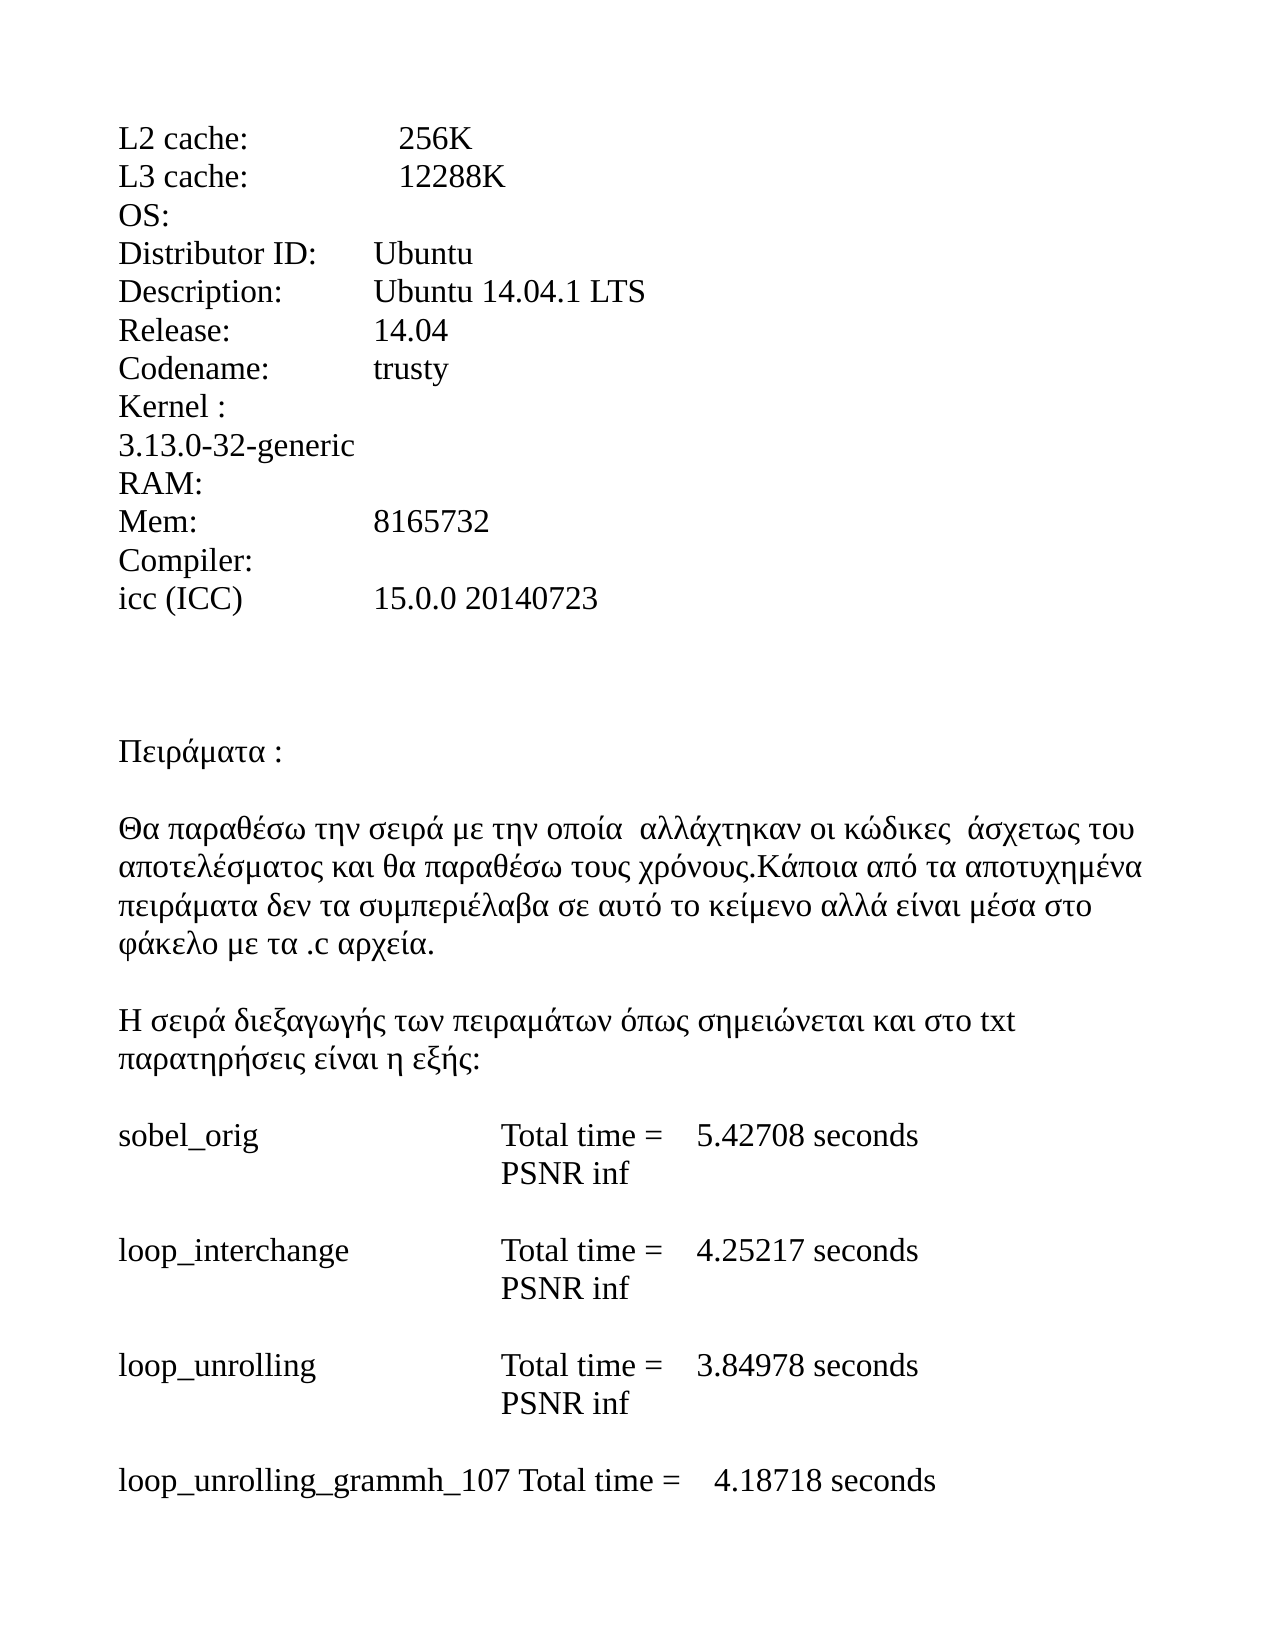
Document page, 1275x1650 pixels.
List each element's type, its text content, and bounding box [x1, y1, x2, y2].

text Codename: trusty [118, 348, 1157, 386]
text 3.13.0-32-generic [118, 425, 1157, 463]
text PSNR inf [118, 1268, 1157, 1306]
text Kernel : [118, 386, 1157, 425]
text Distributor ID: Ubuntu [118, 233, 1157, 271]
text loop_unrolling_grammh_107 Total time = 4.18718 seconds [118, 1460, 1157, 1498]
text RAM: [118, 463, 1157, 501]
text Θα παραθέσω την σειρά με την οποία αλλάχτηκαν οι κώδικες άσχετως του αποτελέσματος και θα παραθέσω τους χρόνους.Kάποια από τα αποτυχημένα πειράματα δεν τα συμπεριέλαβα σε αυτό το κείμενο αλλά είναι μέσα στο φάκελο με τα .c αρχεία. [118, 808, 1157, 961]
text sobel_orig Total time = 5.42708 seconds [118, 1115, 1157, 1153]
text L3 cache: 12288K [118, 156, 1157, 195]
text Mem: 8165732 [118, 501, 1157, 540]
text loop_unrolling Total time = 3.84978 seconds [118, 1345, 1157, 1383]
text L2 cache: 256K [118, 118, 1157, 156]
text loop_interchange Total time = 4.25217 seconds [118, 1230, 1157, 1268]
text Release: 14.04 [118, 310, 1157, 348]
text PSNR inf [118, 1153, 1157, 1191]
text PSNR inf [118, 1383, 1157, 1421]
text Πειράματα : [118, 731, 1157, 770]
text Description: Ubuntu 14.04.1 LTS [118, 271, 1157, 310]
text Compiler: [118, 540, 1157, 578]
text Η σειρά διεξαγωγής των πειραμάτων όπως σημειώνεται και στο txt παρατηρήσεις είναι η εξής: [118, 1000, 1157, 1076]
text icc (ICC) 15.0.0 20140723 [118, 578, 1157, 616]
text OS: [118, 195, 1157, 233]
